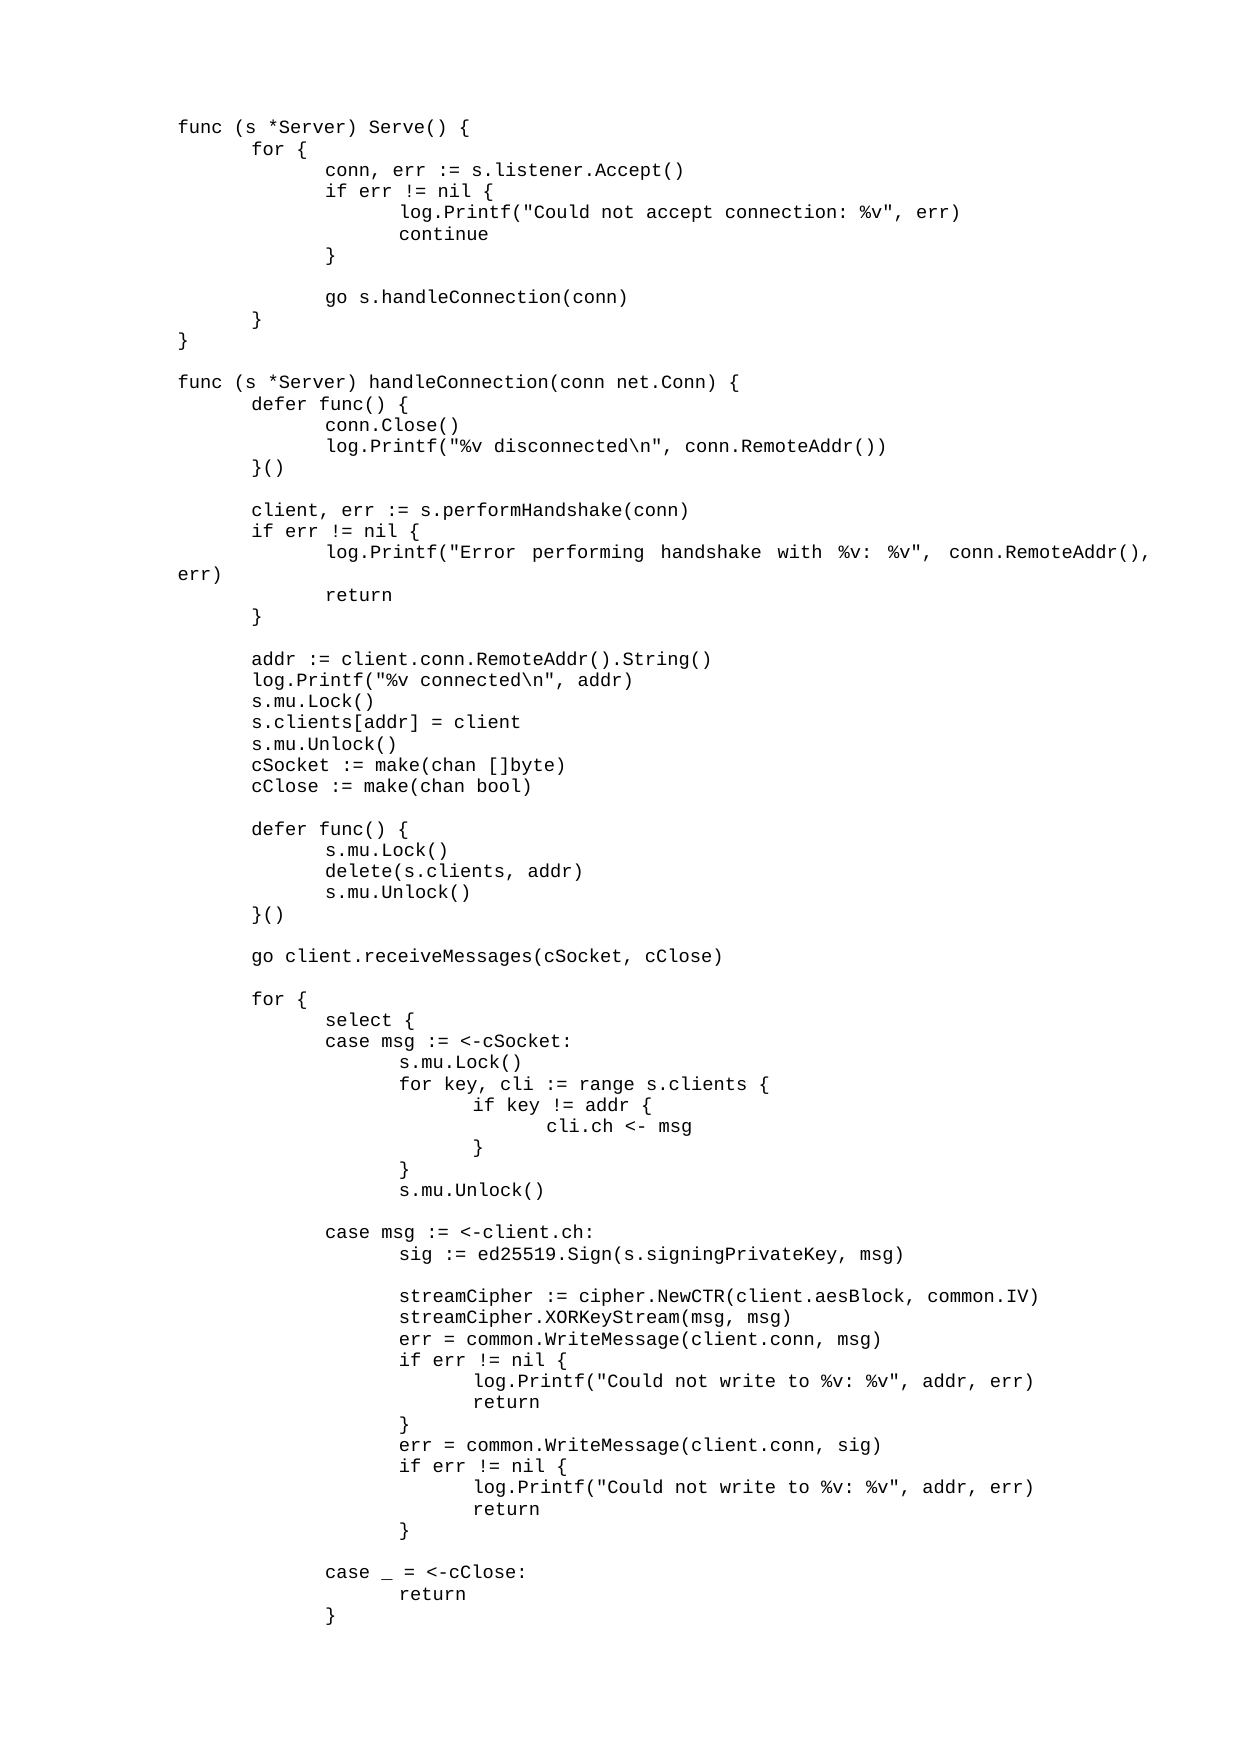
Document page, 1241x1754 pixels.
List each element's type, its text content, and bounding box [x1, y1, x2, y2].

text } [177, 1138, 1152, 1159]
text if err != nil { [177, 522, 1152, 543]
text delete(s.clients, addr) [177, 862, 1152, 883]
text err = common.WriteMessage(client.conn, sig) [177, 1436, 1152, 1457]
text for { [177, 989, 1152, 1011]
text streamCipher := cipher.NewCTR(client.aesBlock, common.IV) [177, 1287, 1152, 1308]
text select { [177, 1011, 1152, 1032]
text if err != nil { [177, 1457, 1152, 1478]
text } [177, 1606, 1152, 1627]
text if err != nil { [177, 1351, 1152, 1372]
text s.mu.Lock() [177, 1053, 1152, 1074]
text return [177, 1584, 1152, 1606]
text case msg := <-client.ch: [177, 1223, 1152, 1244]
text return [177, 586, 1152, 607]
text cClose := make(chan bool) [177, 777, 1152, 798]
text } [177, 1159, 1152, 1181]
text } [177, 309, 1152, 331]
text err = common.WriteMessage(client.conn, msg) [177, 1329, 1152, 1351]
text conn.Close() [177, 416, 1152, 437]
text s.mu.Unlock() [177, 734, 1152, 756]
text log.Printf("%v disconnected\n", conn.RemoteAddr()) [177, 437, 1152, 458]
text case msg := <-cSocket: [177, 1032, 1152, 1053]
text go s.handleConnection(conn) [177, 288, 1152, 309]
text }() [177, 458, 1152, 479]
text cSocket := make(chan []byte) [177, 756, 1152, 777]
text s.mu.Unlock() [177, 1181, 1152, 1202]
text if key != addr { [177, 1096, 1152, 1117]
text } [177, 1521, 1152, 1542]
text conn, err := s.listener.Accept() [177, 161, 1152, 182]
text addr := client.conn.RemoteAddr().String() [177, 649, 1152, 671]
text return [177, 1393, 1152, 1414]
text } [177, 331, 1152, 352]
text } [177, 1414, 1152, 1436]
text s.mu.Lock() [177, 841, 1152, 862]
text for key, cli := range s.clients { [177, 1074, 1152, 1096]
text return [177, 1499, 1152, 1521]
text s.mu.Lock() [177, 692, 1152, 713]
text sig := ed25519.Sign(s.signingPrivateKey, msg) [177, 1244, 1152, 1266]
text if err != nil { [177, 182, 1152, 203]
text for { [177, 139, 1152, 161]
text cli.ch <- msg [177, 1117, 1152, 1138]
text defer func() { [177, 819, 1152, 841]
text func (s *Server) Serve() { [177, 118, 1152, 139]
text log.Printf("Could not write to %v: %v", addr, err) [177, 1372, 1152, 1393]
text log.Printf("Could not write to %v: %v", addr, err) [177, 1478, 1152, 1499]
text defer func() { [177, 394, 1152, 416]
text log.Printf("Error performing handshake with %v: %v", conn.RemoteAddr(), err) [177, 543, 1152, 586]
text go client.receiveMessages(cSocket, cClose) [177, 947, 1152, 968]
text }() [177, 904, 1152, 926]
text case _ = <-cClose: [177, 1563, 1152, 1584]
text s.clients[addr] = client [177, 713, 1152, 734]
text } [177, 607, 1152, 628]
text streamCipher.XORKeyStream(msg, msg) [177, 1308, 1152, 1329]
text log.Printf("%v connected\n", addr) [177, 671, 1152, 692]
text client, err := s.performHandshake(conn) [177, 501, 1152, 522]
text continue [177, 224, 1152, 246]
text log.Printf("Could not accept connection: %v", err) [177, 203, 1152, 224]
text } [177, 246, 1152, 267]
text s.mu.Unlock() [177, 883, 1152, 904]
text func (s *Server) handleConnection(conn net.Conn) { [177, 373, 1152, 394]
